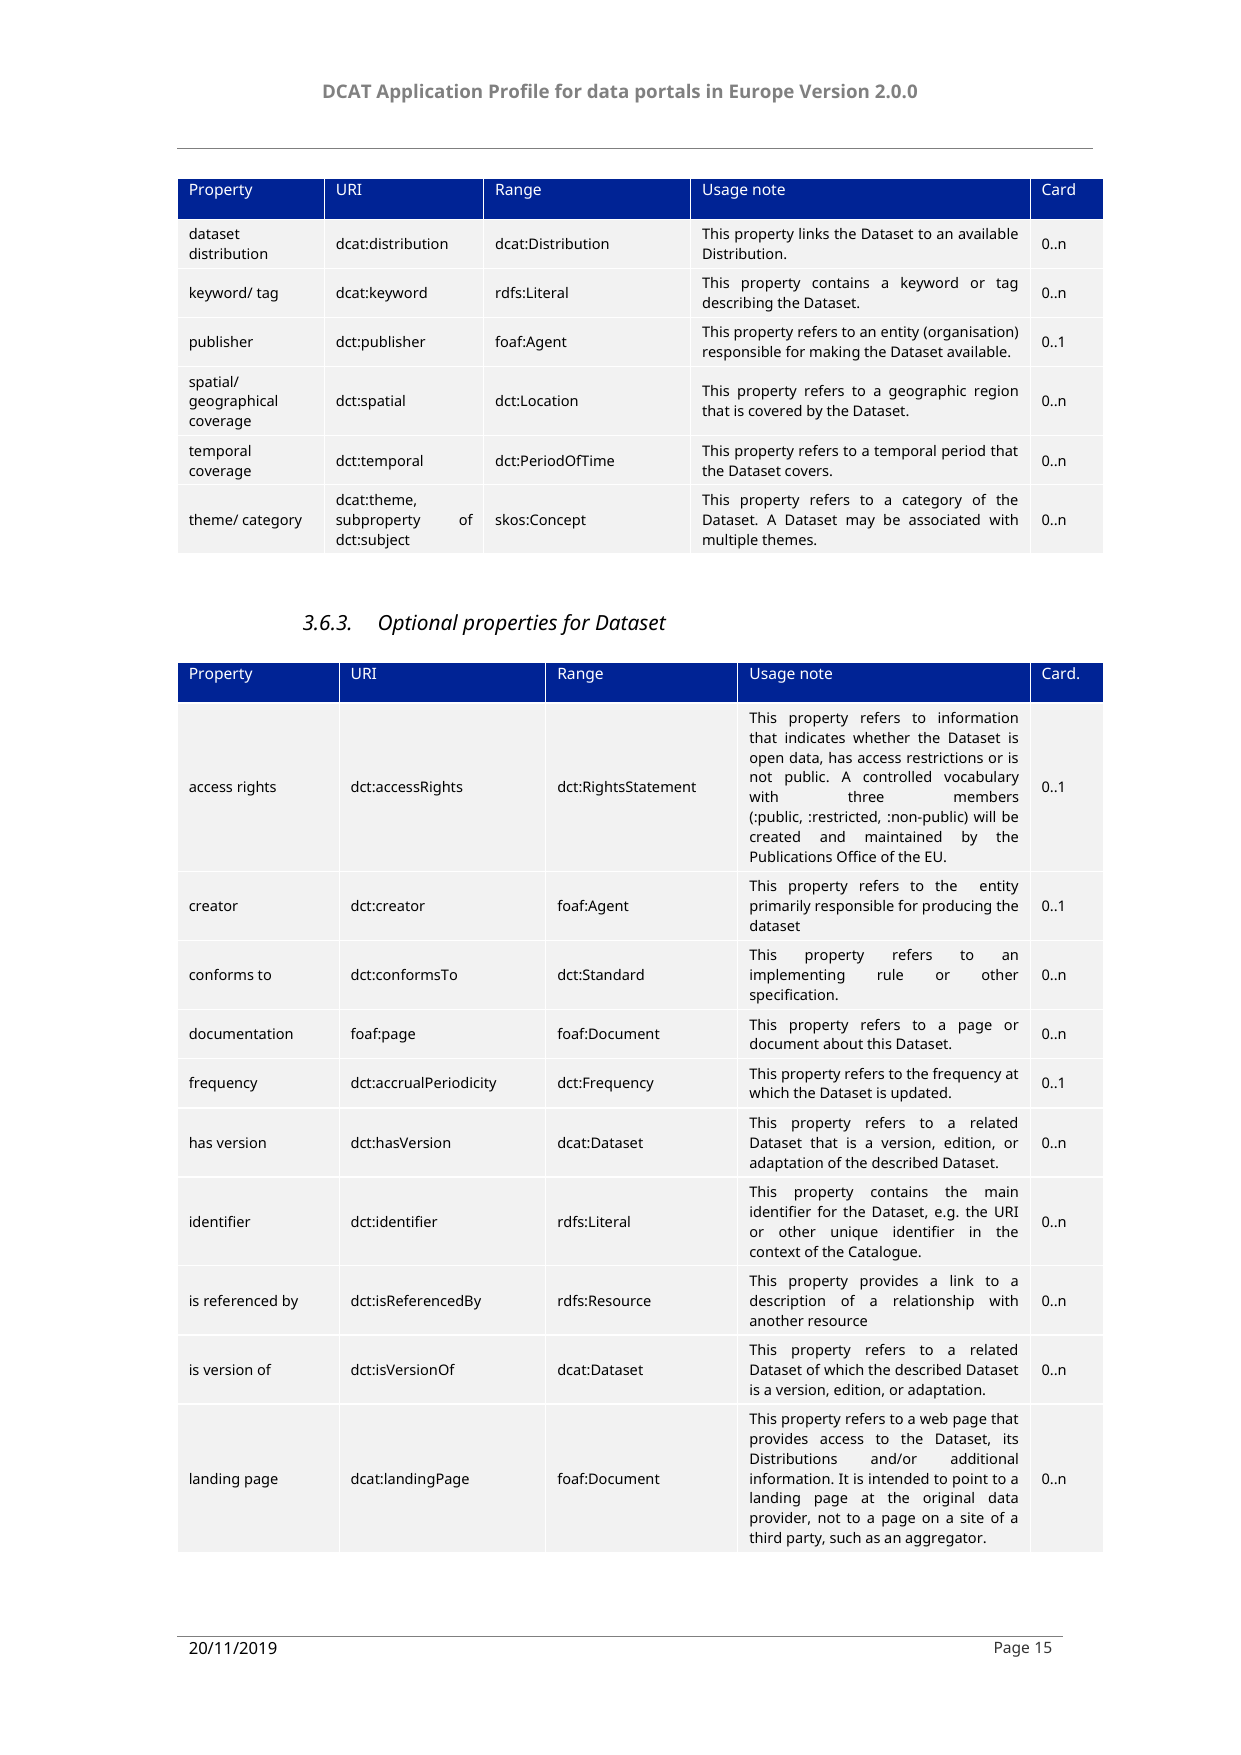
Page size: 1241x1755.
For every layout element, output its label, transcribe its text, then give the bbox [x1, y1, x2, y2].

table_cell 0..1 [1031, 872, 1103, 940]
table_cell dcat:keyword [325, 269, 483, 317]
table_cell This property refers to information that indicates whether the Dataset is open data, has access restrictions or is not public. A controlled vocabulary with three members (:public, :restricted, :non-public) will be created and maintained by the Publications Office of the EU. [738, 704, 1030, 871]
table_cell dct:identifier [340, 1178, 545, 1265]
table_cell dct:creator [340, 872, 545, 940]
table_cell dct:accessRights [340, 704, 545, 871]
table_cell dcat:Dataset [546, 1336, 737, 1403]
table_cell This property contains the main identifier for the Dataset, e.g. the URI or other unique identifier in the context of the Catalogue. [738, 1178, 1030, 1265]
table_cell spatial/ geographical coverage [178, 367, 324, 435]
table_cell dcat:landingPage [340, 1405, 545, 1552]
table_cell is referenced by [178, 1266, 339, 1334]
table_cell publisher [178, 318, 324, 366]
table_cell 0..n [1031, 1010, 1103, 1058]
table_cell dct:spatial [325, 367, 483, 435]
table_cell dct:hasVersion [340, 1109, 545, 1176]
table_cell 0..n [1031, 220, 1103, 268]
table_cell rdfs:Literal [546, 1178, 737, 1265]
table_cell dct:Frequency [546, 1059, 737, 1107]
table_cell dct:accrualPeriodicity [340, 1059, 545, 1107]
table_cell dct:publisher [325, 318, 483, 366]
table_cell dcat:distribution [325, 220, 483, 268]
table_cell creator [178, 872, 339, 940]
table_cell identifier [178, 1178, 339, 1265]
table_cell dct:isVersionOf [340, 1336, 545, 1403]
table_cell has version [178, 1109, 339, 1176]
table_cell This property provides a link to a description of a relationship with another resource [738, 1266, 1030, 1334]
table_cell keyword/ tag [178, 269, 324, 317]
table_cell This property refers to an entity (organisation) responsible for making the Dataset available. [691, 318, 1030, 366]
table_cell 0..n [1031, 436, 1103, 484]
table_cell 0..n [1031, 1266, 1103, 1334]
table_cell This property links the Dataset to an available Distribution. [691, 220, 1030, 268]
table_cell This property refers to the entity primarily responsible for producing the dataset [738, 872, 1030, 940]
table_cell foaf:page [340, 1010, 545, 1058]
table_cell 0..n [1031, 1336, 1103, 1403]
table_cell 0..n [1031, 269, 1103, 317]
table_cell dct:Location [484, 367, 690, 435]
table_cell skos:Concept [484, 485, 690, 553]
table_cell dcat:theme, subproperty of dct:subject [325, 485, 483, 553]
table_cell dct:PeriodOfTime [484, 436, 690, 484]
table_cell This property refers to the frequency at which the Dataset is updated. [738, 1059, 1030, 1107]
table_cell dct:Standard [546, 941, 737, 1009]
table_cell landing page [178, 1405, 339, 1552]
table_cell This property contains a keyword or tag describing the Dataset. [691, 269, 1030, 317]
table_cell 0..n [1031, 367, 1103, 435]
table_cell This property refers to a temporal period that the Dataset covers. [691, 436, 1030, 484]
table_cell 0..n [1031, 485, 1103, 553]
table_cell rdfs:Resource [546, 1266, 737, 1334]
table_header Usage note [691, 179, 1030, 219]
table_cell foaf:Document [546, 1405, 737, 1552]
table_cell dataset distribution [178, 220, 324, 268]
table_cell This property refers to a page or document about this Dataset. [738, 1010, 1030, 1058]
table_cell This property refers to an implementing rule or other specification. [738, 941, 1030, 1009]
table_cell dcat:Distribution [484, 220, 690, 268]
table_cell 0..n [1031, 941, 1103, 1009]
table_cell access rights [178, 704, 339, 871]
table_cell This property refers to a category of the Dataset. A Dataset may be associated with multiple themes. [691, 485, 1030, 553]
table_cell This property refers to a related Dataset of which the described Dataset is a version, edition, or adaptation. [738, 1336, 1030, 1403]
table_cell 0..1 [1031, 318, 1103, 366]
table_cell temporal coverage [178, 436, 324, 484]
table_header Card. [1031, 663, 1103, 702]
table_cell dct:RightsStatement [546, 704, 737, 871]
table_header Property [178, 663, 339, 702]
table_cell dct:conformsTo [340, 941, 545, 1009]
table_cell dcat:Dataset [546, 1109, 737, 1176]
table_cell foaf:Agent [546, 872, 737, 940]
table_cell foaf:Document [546, 1010, 737, 1058]
table_cell rdfs:Literal [484, 269, 690, 317]
table_cell dct:temporal [325, 436, 483, 484]
subtitle Optional properties for Dataset [302, 608, 1063, 636]
table_header Range [546, 663, 737, 702]
table_cell This property refers to a web page that provides access to the Dataset, its Distributions and/or additional information. It is intended to point to a landing page at the original data provider, not to a page on a site of a third party, such as an aggregator. [738, 1405, 1030, 1552]
table_header URI [340, 663, 545, 702]
table_cell is version of [178, 1336, 339, 1403]
table_header Card [1031, 179, 1103, 219]
table_cell This property refers to a related Dataset that is a version, edition, or adaptation of the described Dataset. [738, 1109, 1030, 1176]
table_cell This property refers to a geographic region that is covered by the Dataset. [691, 367, 1030, 435]
table_cell 0..n [1031, 1178, 1103, 1265]
table_cell 0..n [1031, 1109, 1103, 1176]
table_cell frequency [178, 1059, 339, 1107]
table_cell dct:isReferencedBy [340, 1266, 545, 1334]
table_cell 0..n [1031, 1405, 1103, 1552]
table_cell conforms to [178, 941, 339, 1009]
table_cell 0..1 [1031, 704, 1103, 871]
table_cell documentation [178, 1010, 339, 1058]
table_header URI [325, 179, 483, 219]
table_cell 0..1 [1031, 1059, 1103, 1107]
table_cell theme/ category [178, 485, 324, 553]
table_cell foaf:Agent [484, 318, 690, 366]
table_header Range [484, 179, 690, 219]
table_header Usage note [738, 663, 1030, 702]
table_header Property [178, 179, 324, 219]
